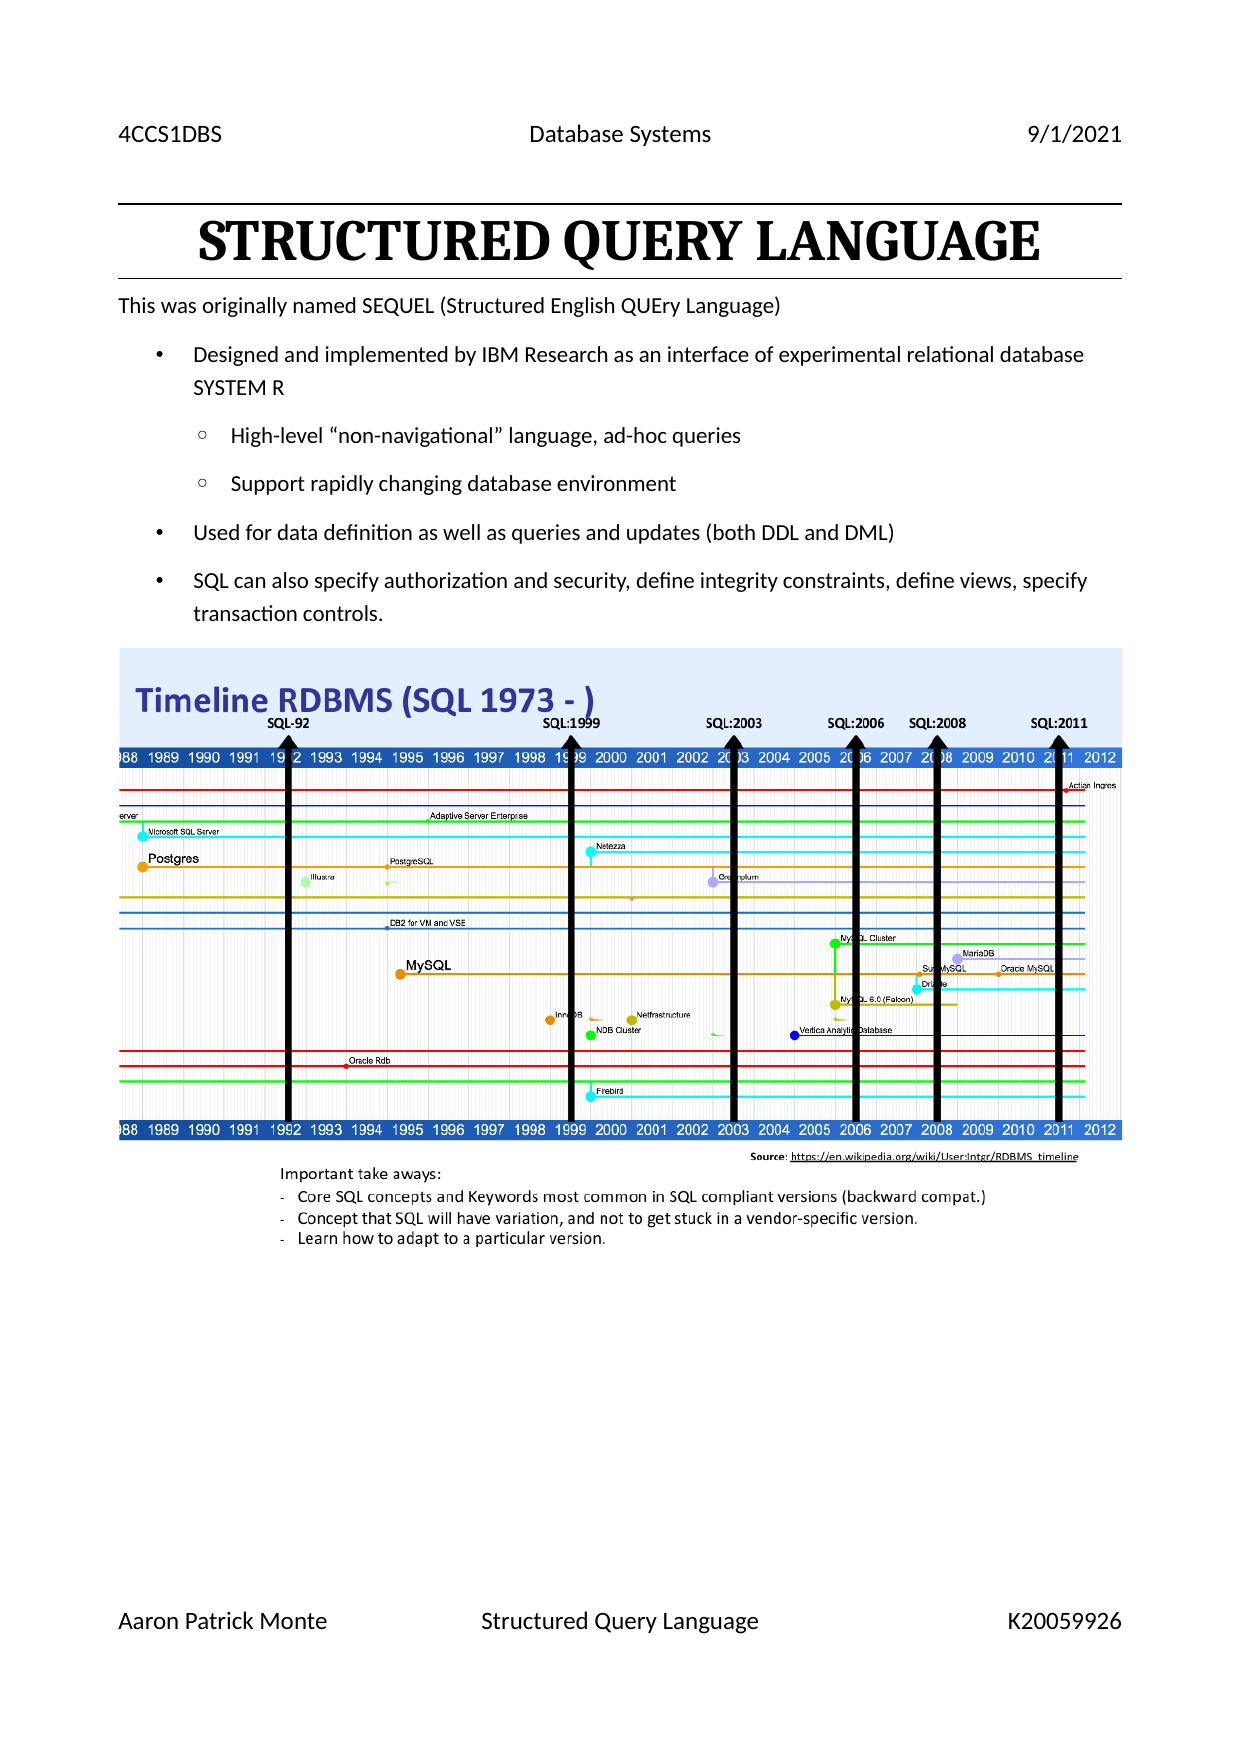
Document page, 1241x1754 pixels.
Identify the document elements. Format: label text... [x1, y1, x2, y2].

list Used for data definition as well as queries and updates (both DDL and DML) [156, 518, 1122, 546]
text This was originally named SEQUEL (Structured English QUEry Language) [118, 292, 1122, 320]
list Designed and implemented by IBM Research as an interface of experimental relational database SYSTEM R [156, 340, 1122, 401]
list High-level “non-navigational” language, ad-hoc queries [193, 421, 1122, 449]
list SQL can also specify authorization and security, define integrity constraints, define views, specify transaction controls. [156, 566, 1122, 627]
list Support rapidly changing database environment [193, 469, 1122, 498]
picture [118, 647, 1123, 1265]
title Structured query language [118, 205, 1122, 278]
